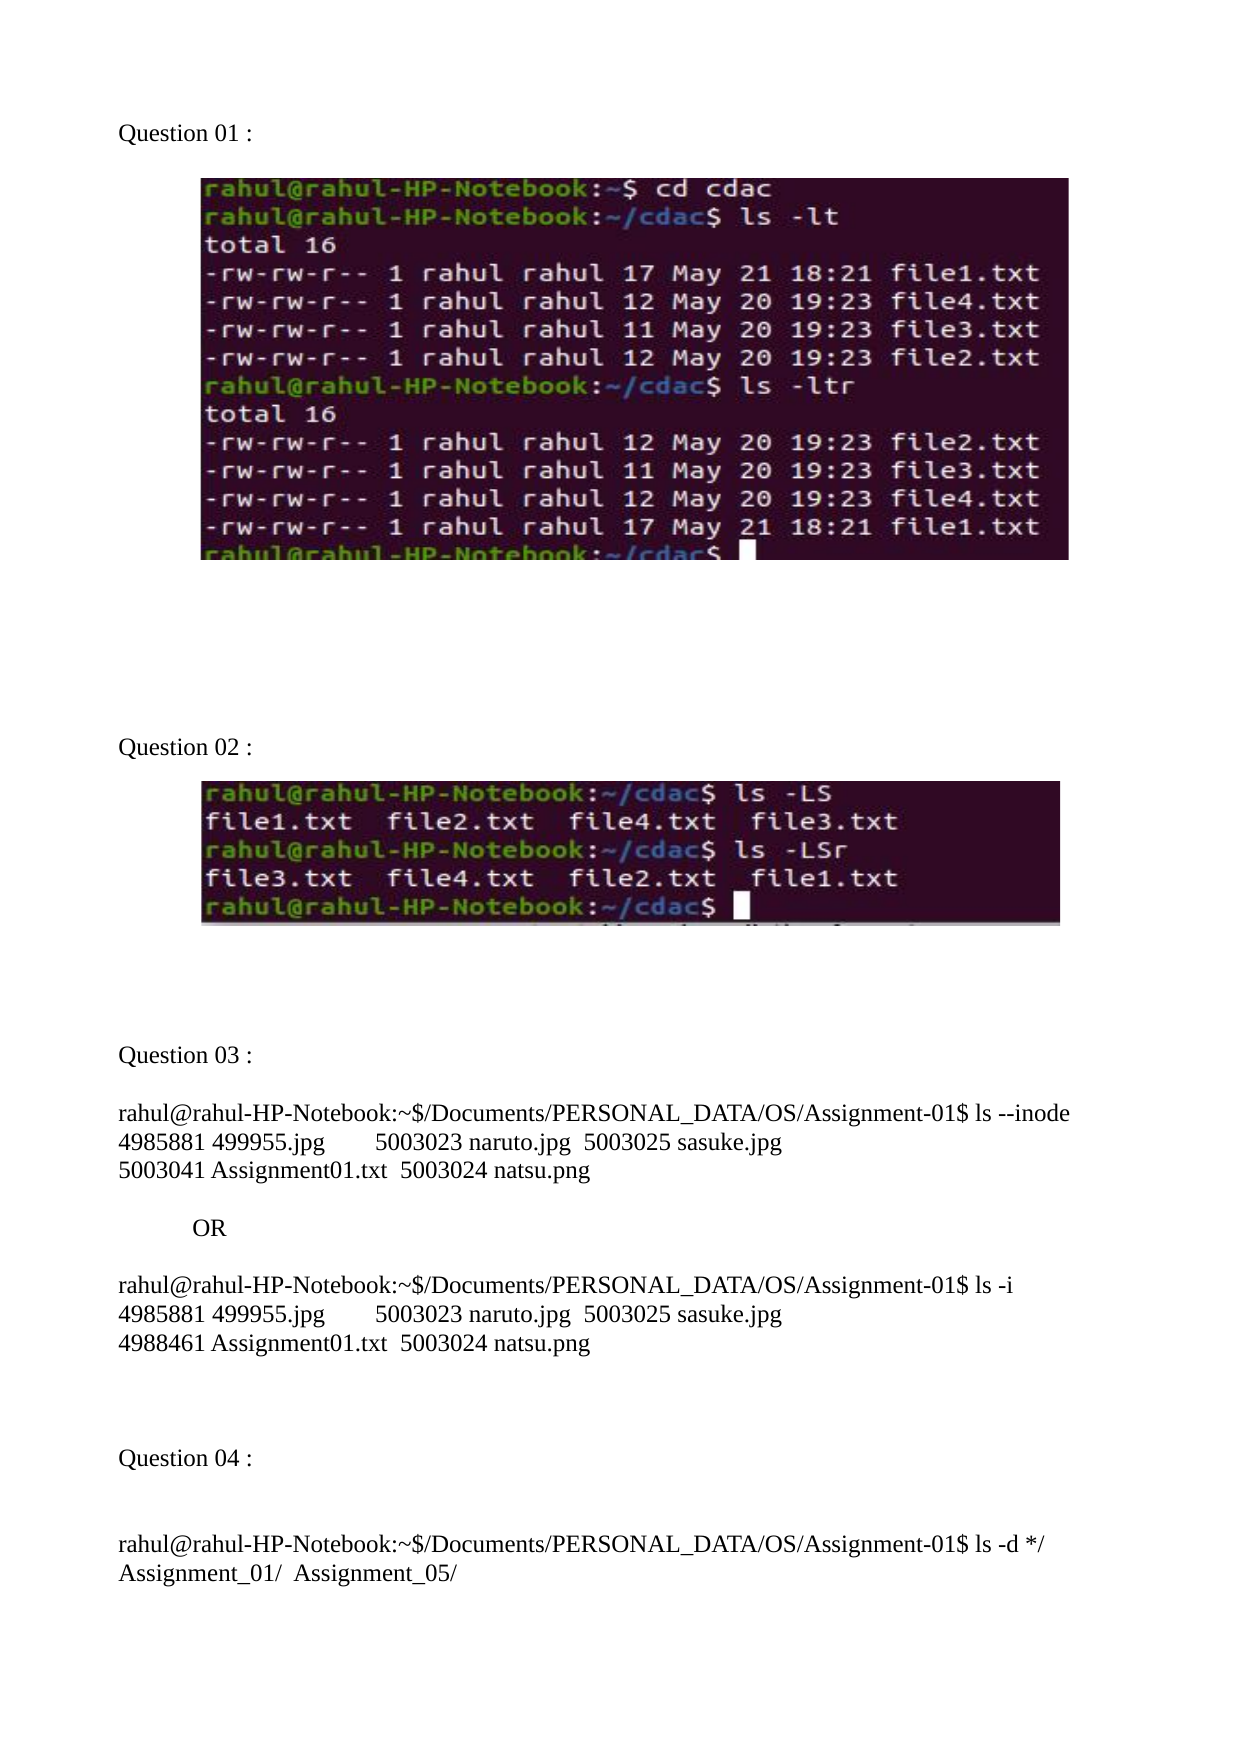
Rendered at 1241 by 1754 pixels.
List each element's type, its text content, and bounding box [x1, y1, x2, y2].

text Question 03 : [118, 1040, 1122, 1069]
text 4988461 Assignment01.txt 5003024 natsu.png [118, 1328, 1122, 1357]
text 4985881 499955.jpg 5003023 naruto.jpg 5003025 sasuke.jpg [118, 1299, 1122, 1328]
text Question 01 : [118, 118, 1122, 147]
text 4985881 499955.jpg 5003023 naruto.jpg 5003025 sasuke.jpg [118, 1127, 1122, 1155]
text 5003041 Assignment01.txt 5003024 natsu.png [118, 1155, 1122, 1184]
text OR [118, 1213, 1122, 1242]
text rahul@rahul-HP-Notebook:~$/Documents/PERSONAL_DATA/OS/Assignment-01$ ls -i [118, 1270, 1122, 1299]
text rahul@rahul-HP-Notebook:~$/Documents/PERSONAL_DATA/OS/Assignment-01$ ls --inode [118, 1098, 1122, 1127]
picture [201, 781, 1060, 926]
text Question 02 : [118, 732, 1122, 761]
text rahul@rahul-HP-Notebook:~$/Documents/PERSONAL_DATA/OS/Assignment-01$ ls -d */ [118, 1529, 1122, 1558]
text Question 04 : [118, 1443, 1122, 1472]
text Assignment_01/ Assignment_05/ [118, 1558, 1122, 1587]
picture [200, 178, 1069, 560]
